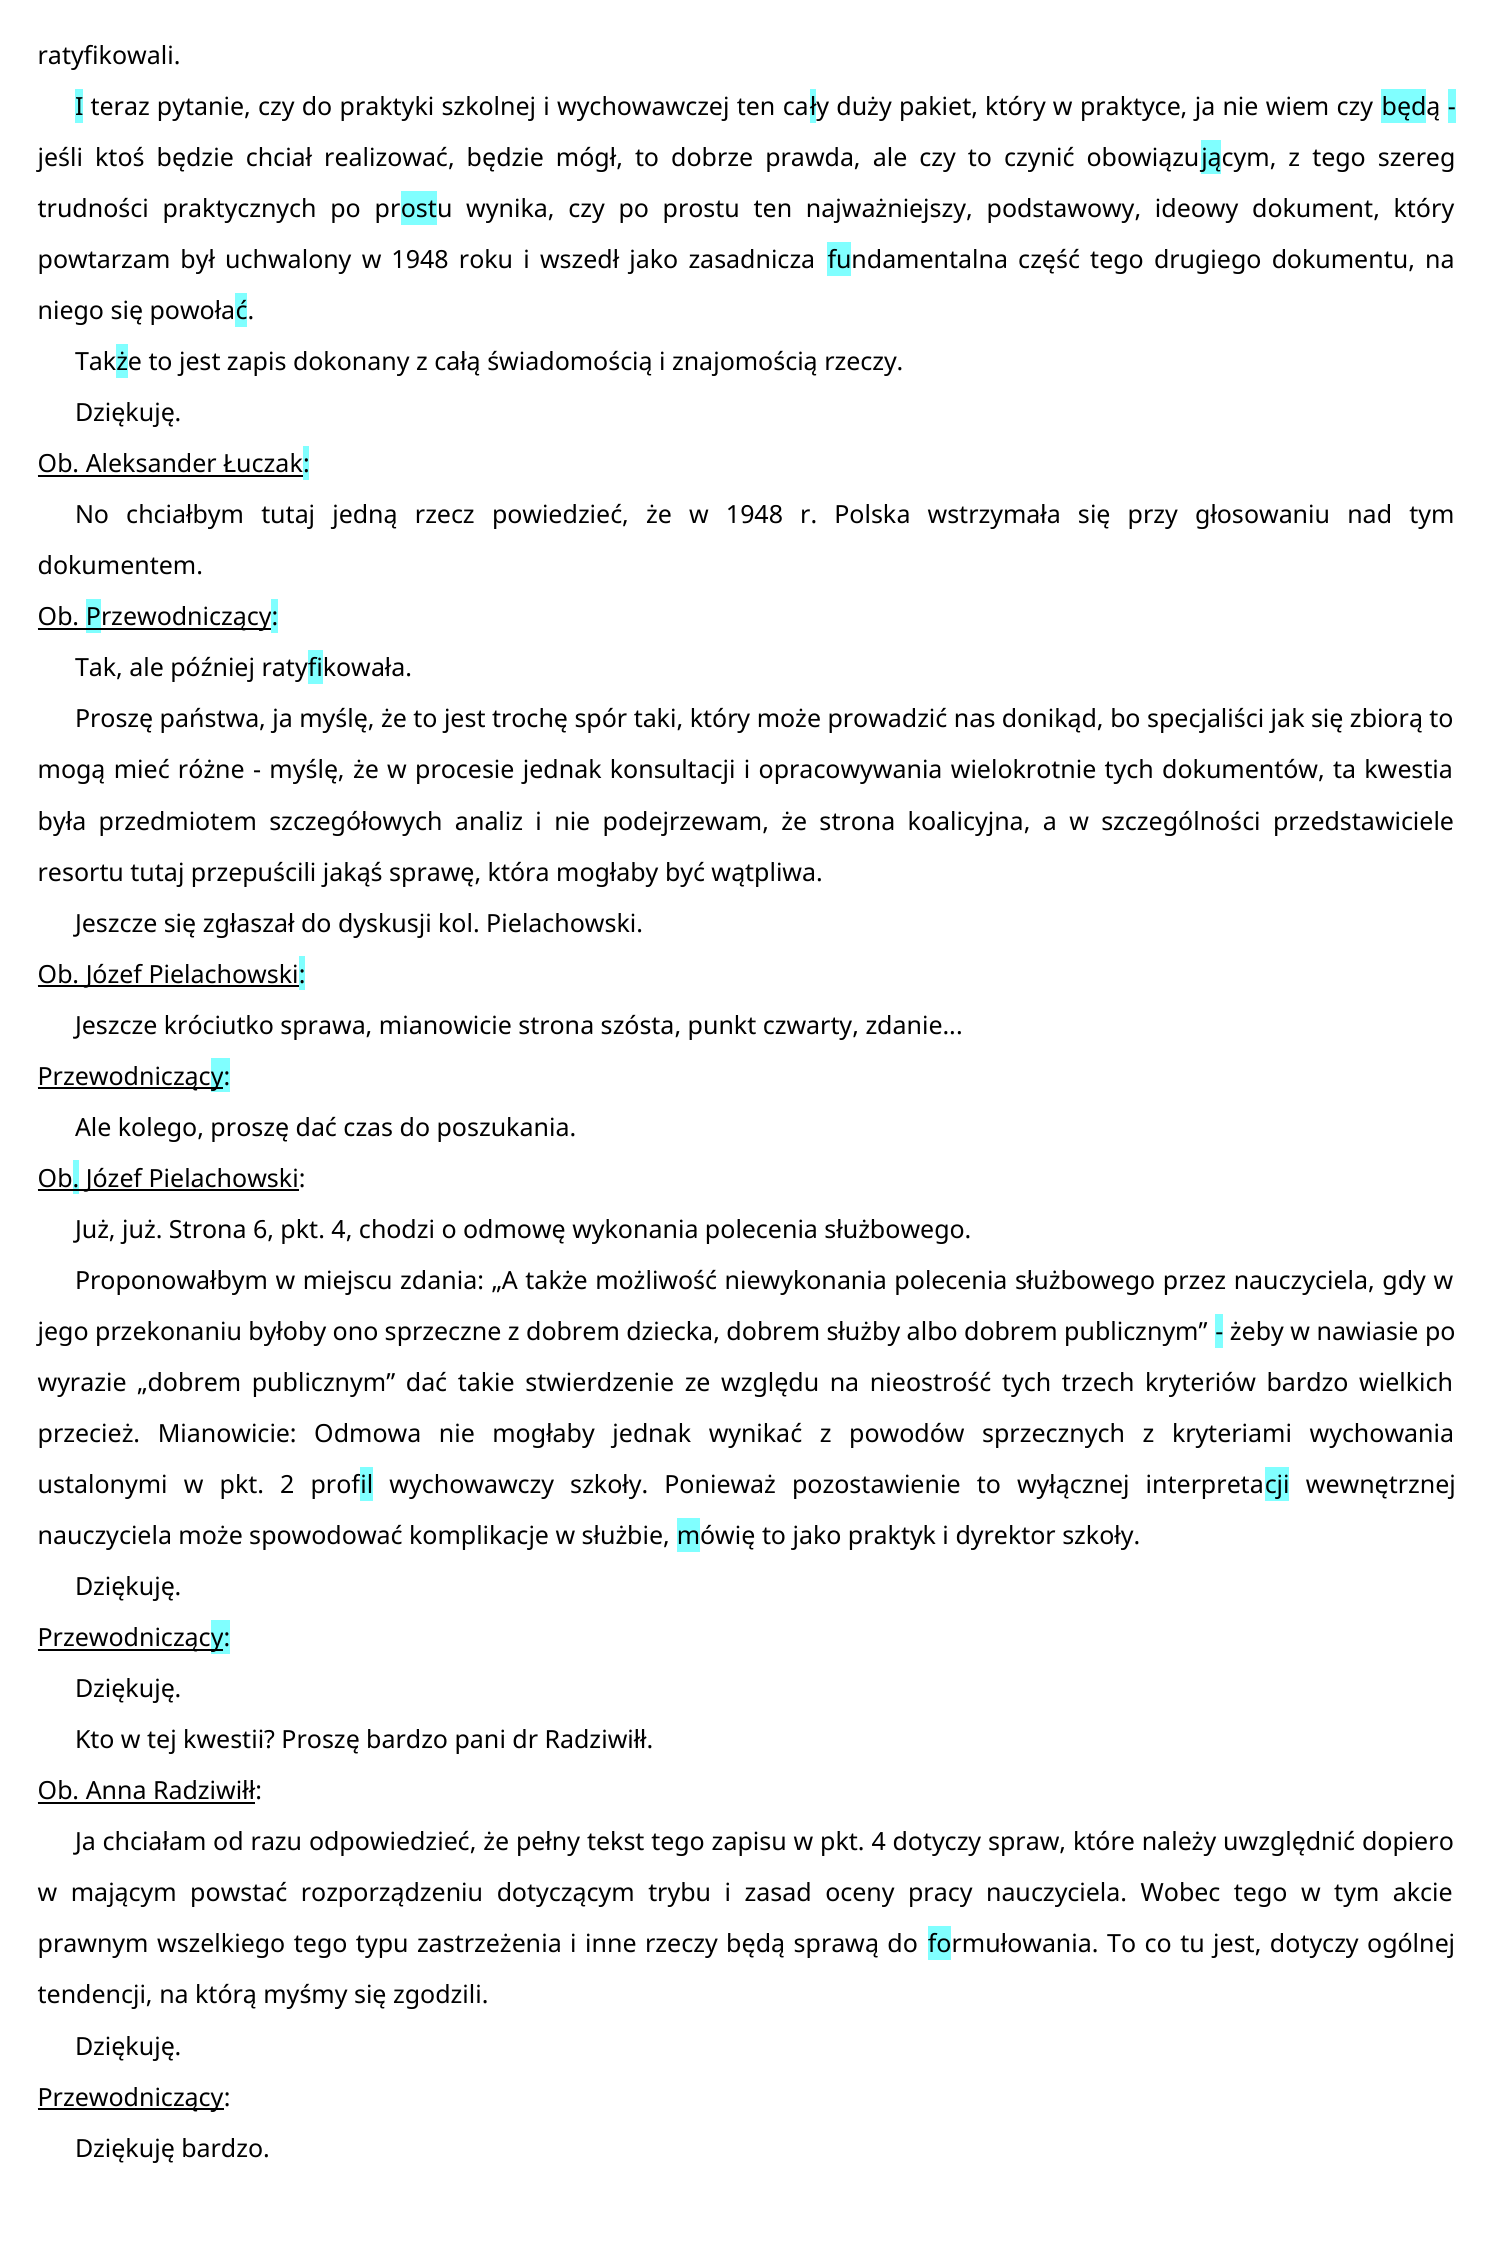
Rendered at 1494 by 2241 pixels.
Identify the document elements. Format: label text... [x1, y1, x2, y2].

text ratyfikowali. [37, 37, 1456, 72]
text Ja chciałam od razu odpowiedzieć, że pełny tekst tego zapisu w pkt. 4 dotyczy spraw, które należy uwzględnić dopiero w mającym powstać rozporządzeniu dotyczącym trybu i zasad oceny pracy nauczyciela. Wobec tego w tym akcie prawnym wszelkiego tego typu zastrzeżenia i inne rzeczy będą sprawą do formułowania. To co tu jest, dotyczy ogólnej tendencji, na którą myśmy się zgodzili. [37, 1824, 1456, 2011]
text Dziękuję. [37, 2028, 1456, 2062]
text Przewodniczący: [37, 1058, 1456, 1092]
text Przewodniczący: [37, 1620, 1456, 1654]
text Ob. Józef Pielachowski: [37, 1160, 1456, 1194]
text Ale kolego, proszę dać czas do poszukania. [37, 1109, 1456, 1143]
text I teraz pytanie, czy do praktyki szkolnej i wychowawczej ten cały duży pakiet, który w praktyce, ja nie wiem czy będą - jeśli ktoś będzie chciał realizować, będzie mógł, to dobrze prawda, ale czy to czynić obowiązującym, z tego szereg trudności praktycznych po prostu wynika, czy po prostu ten najważniejszy, podstawowy, ideowy dokument, który powtarzam był uchwalony w 1948 roku i wszedł jako zasadnicza fundamentalna część tego drugiego dokumentu, na niego się powołać. [37, 88, 1456, 327]
text Ob. Aleksander Łuczak: [37, 446, 1456, 480]
text Ob. Przewodniczący: [37, 599, 1456, 633]
text Już, już. Strona 6, pkt. 4, chodzi o odmowę wykonania polecenia służbowego. [37, 1211, 1456, 1246]
text Tak, ale później ratyfikowała. [37, 650, 1456, 684]
text Dziękuję. [37, 1671, 1456, 1705]
text Jeszcze króciutko sprawa, mianowicie strona szósta, punkt czwarty, zdanie... [37, 1007, 1456, 1041]
text Proponowałbym w miejscu zdania: „A także możliwość niewykonania polecenia służbowego przez nauczyciela, gdy w jego przekonaniu byłoby ono sprzeczne z dobrem dziecka, dobrem służby albo dobrem publicznym” - żeby w nawiasie po wyrazie „dobrem publicznym” dać takie stwierdzenie ze względu na nieostrość tych trzech kryteriów bardzo wielkich przecież. Mianowicie: Odmowa nie mogłaby jednak wynikać z powodów sprzecznych z kryteriami wychowania ustalonymi w pkt. 2 profil wychowawczy szkoły. Ponieważ pozostawienie to wyłącznej interpretacji wewnętrznej nauczyciela może spowodować komplikacje w służbie, mówię to jako praktyk i dyrektor szkoły. [37, 1262, 1456, 1552]
text Ob. Anna Radziwiłł: [37, 1773, 1456, 1807]
text Dziękuję bardzo. [37, 2130, 1456, 2164]
text Kto w tej kwestii? Proszę bardzo pani dr Radziwiłł. [37, 1722, 1456, 1756]
text No chciałbym tutaj jedną rzecz powiedzieć, że w 1948 r. Polska wstrzymała się przy głosowaniu nad tym dokumentem. [37, 497, 1456, 582]
text Dziękuję. [37, 395, 1456, 429]
text Przewodniczący: [37, 2079, 1456, 2113]
text Dziękuję. [37, 1569, 1456, 1603]
text Proszę państwa, ja myślę, że to jest trochę spór taki, który może prowadzić nas donikąd, bo specjaliści jak się zbiorą to mogą mieć różne - myślę, że w procesie jednak konsultacji i opracowywania wielokrotnie tych dokumentów, ta kwestia była przedmiotem szczegółowych analiz i nie podejrzewam, że strona koalicyjna, a w szczególności przedstawiciele resortu tutaj przepuścili jakąś sprawę, która mogłaby być wątpliwa. [37, 701, 1456, 888]
text Jeszcze się zgłaszał do dyskusji kol. Pielachowski. [37, 905, 1456, 939]
text Ob. Józef Pielachowski: [37, 956, 1456, 990]
text Także to jest zapis dokonany z całą świadomością i znajomością rzeczy. [37, 344, 1456, 378]
